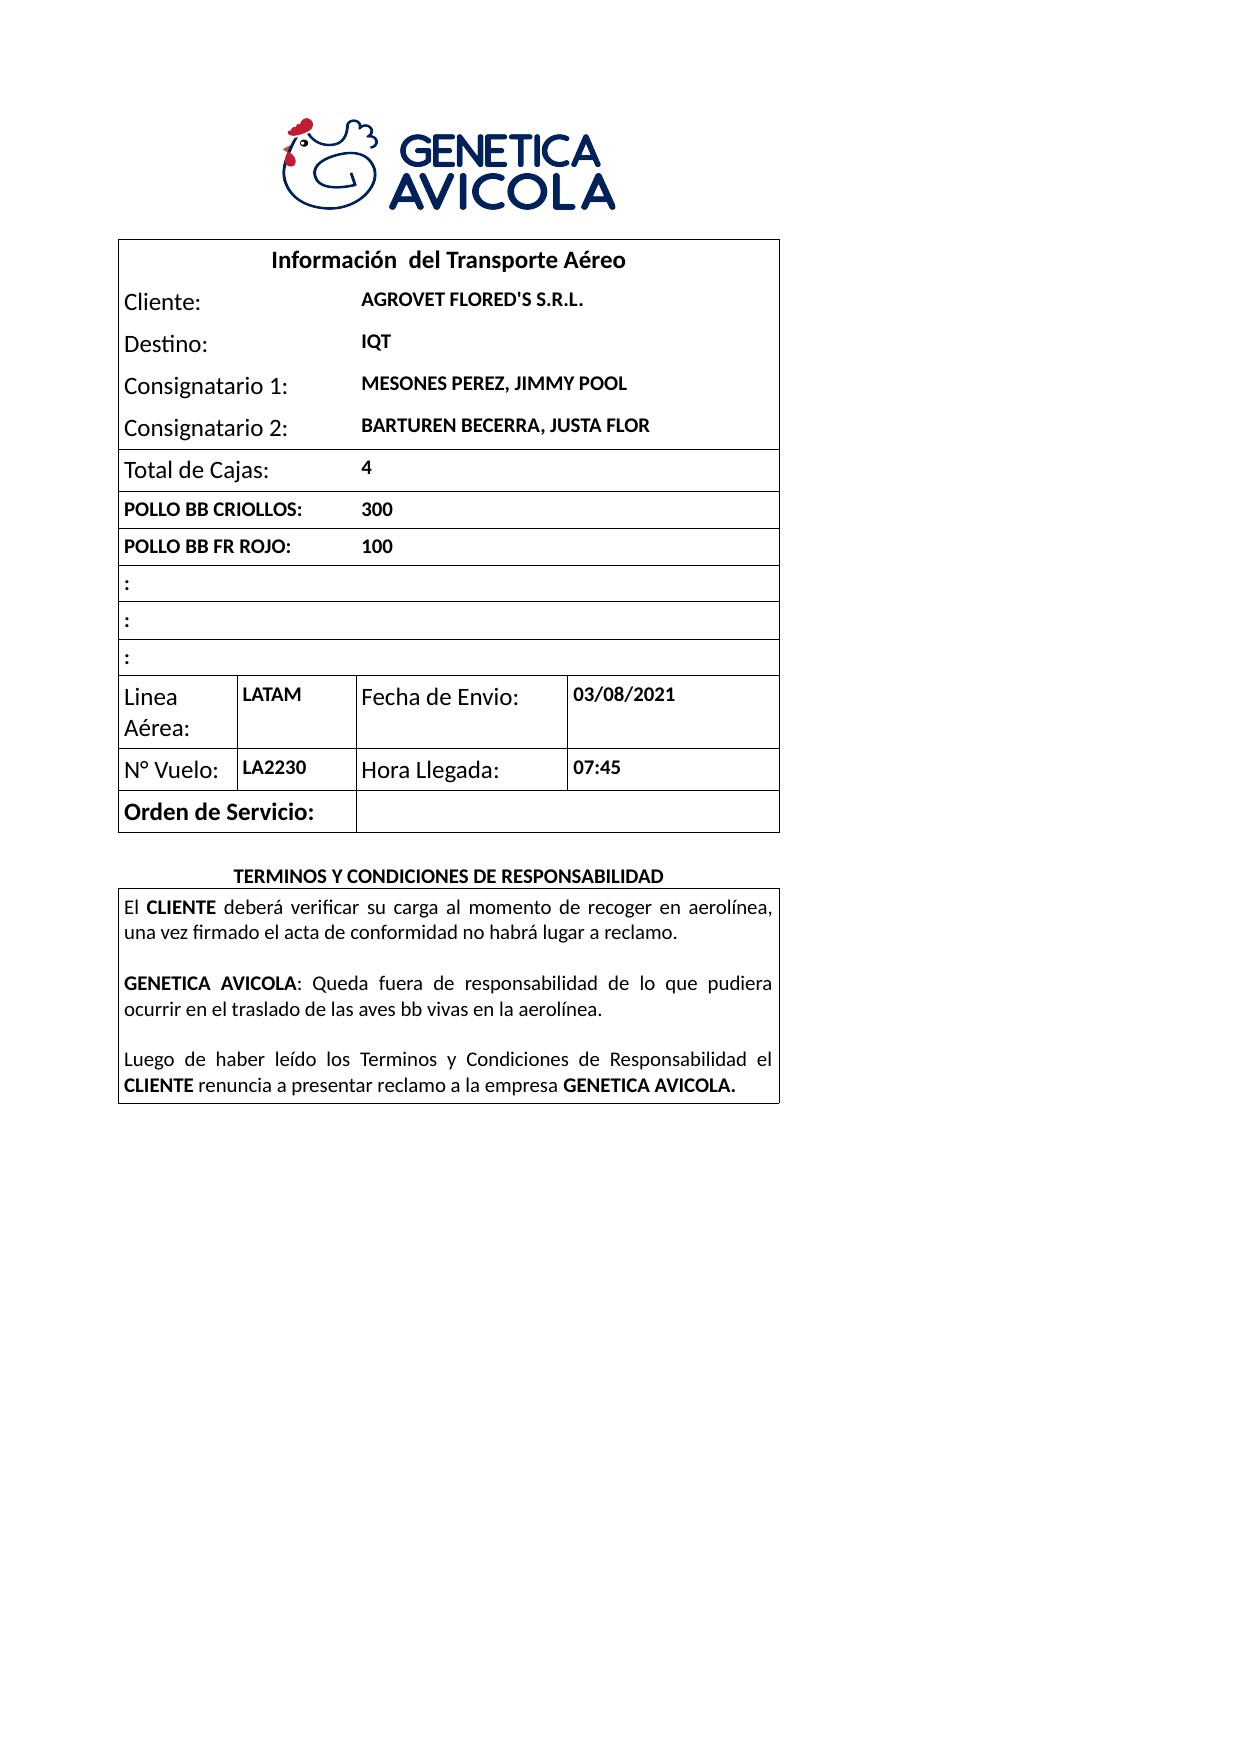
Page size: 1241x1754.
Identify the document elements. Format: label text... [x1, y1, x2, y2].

table_cell Fecha de Envio: [357, 676, 567, 748]
table_cell [356, 566, 779, 601]
table_cell : [119, 602, 356, 638]
table_cell Hora Llegada: [357, 749, 567, 790]
table_cell Linea Aérea: [119, 676, 237, 748]
table_cell Consignatario 1: [119, 365, 356, 406]
table_cell Total de Cajas: [119, 450, 356, 491]
table_cell N° Vuelo: [119, 749, 237, 790]
table_cell : [119, 640, 356, 675]
picture [282, 118, 616, 210]
table_cell Orden de Servicio: [119, 791, 356, 832]
table_cell AGROVET FLORED'S S.R.L. [356, 281, 779, 322]
table_cell MESONES PEREZ, JIMMY POOL [356, 365, 779, 406]
table_cell LATAM [238, 676, 356, 748]
table_cell TERMINOS Y CONDICIONES DE RESPONSABILIDAD [118, 833, 779, 888]
table_cell El CLIENTE deberá verificar su carga al momento de recoger en aerolínea, una vez firmado el acta de conformidad no habrá lugar a reclamo. GENETICA AVICOLA: Queda fuera de responsabilidad de lo que pudiera ocurrir en el traslado de las aves bb vivas en la aerolínea. Luego de haber leído los Terminos y Condiciones de Responsabilidad el CLIENTE renuncia a presentar reclamo a la empresa GENETICA AVICOLA. [119, 889, 779, 1103]
table_cell 100 [356, 529, 779, 564]
table_cell [357, 791, 779, 832]
table_cell IQT [356, 323, 779, 364]
table_cell 4 [356, 450, 779, 491]
table_cell Consignatario 2: [119, 406, 356, 448]
table_cell LA2230 [238, 749, 356, 790]
table_cell Cliente: [119, 281, 356, 322]
table_cell BARTUREN BECERRA, JUSTA FLOR [356, 406, 779, 448]
table_cell : [119, 566, 356, 601]
table_cell [356, 602, 779, 638]
table_cell POLLO BB FR ROJO: [119, 529, 356, 564]
table_cell Destino: [119, 323, 356, 364]
table_cell 03/08/2021 [568, 676, 779, 748]
table_cell 300 [356, 492, 779, 527]
table_cell POLLO BB CRIOLLOS: [119, 492, 356, 527]
table_cell [356, 640, 779, 675]
table_header Información del Transporte Aéreo [119, 240, 779, 281]
table_cell 07:45 [568, 749, 779, 790]
